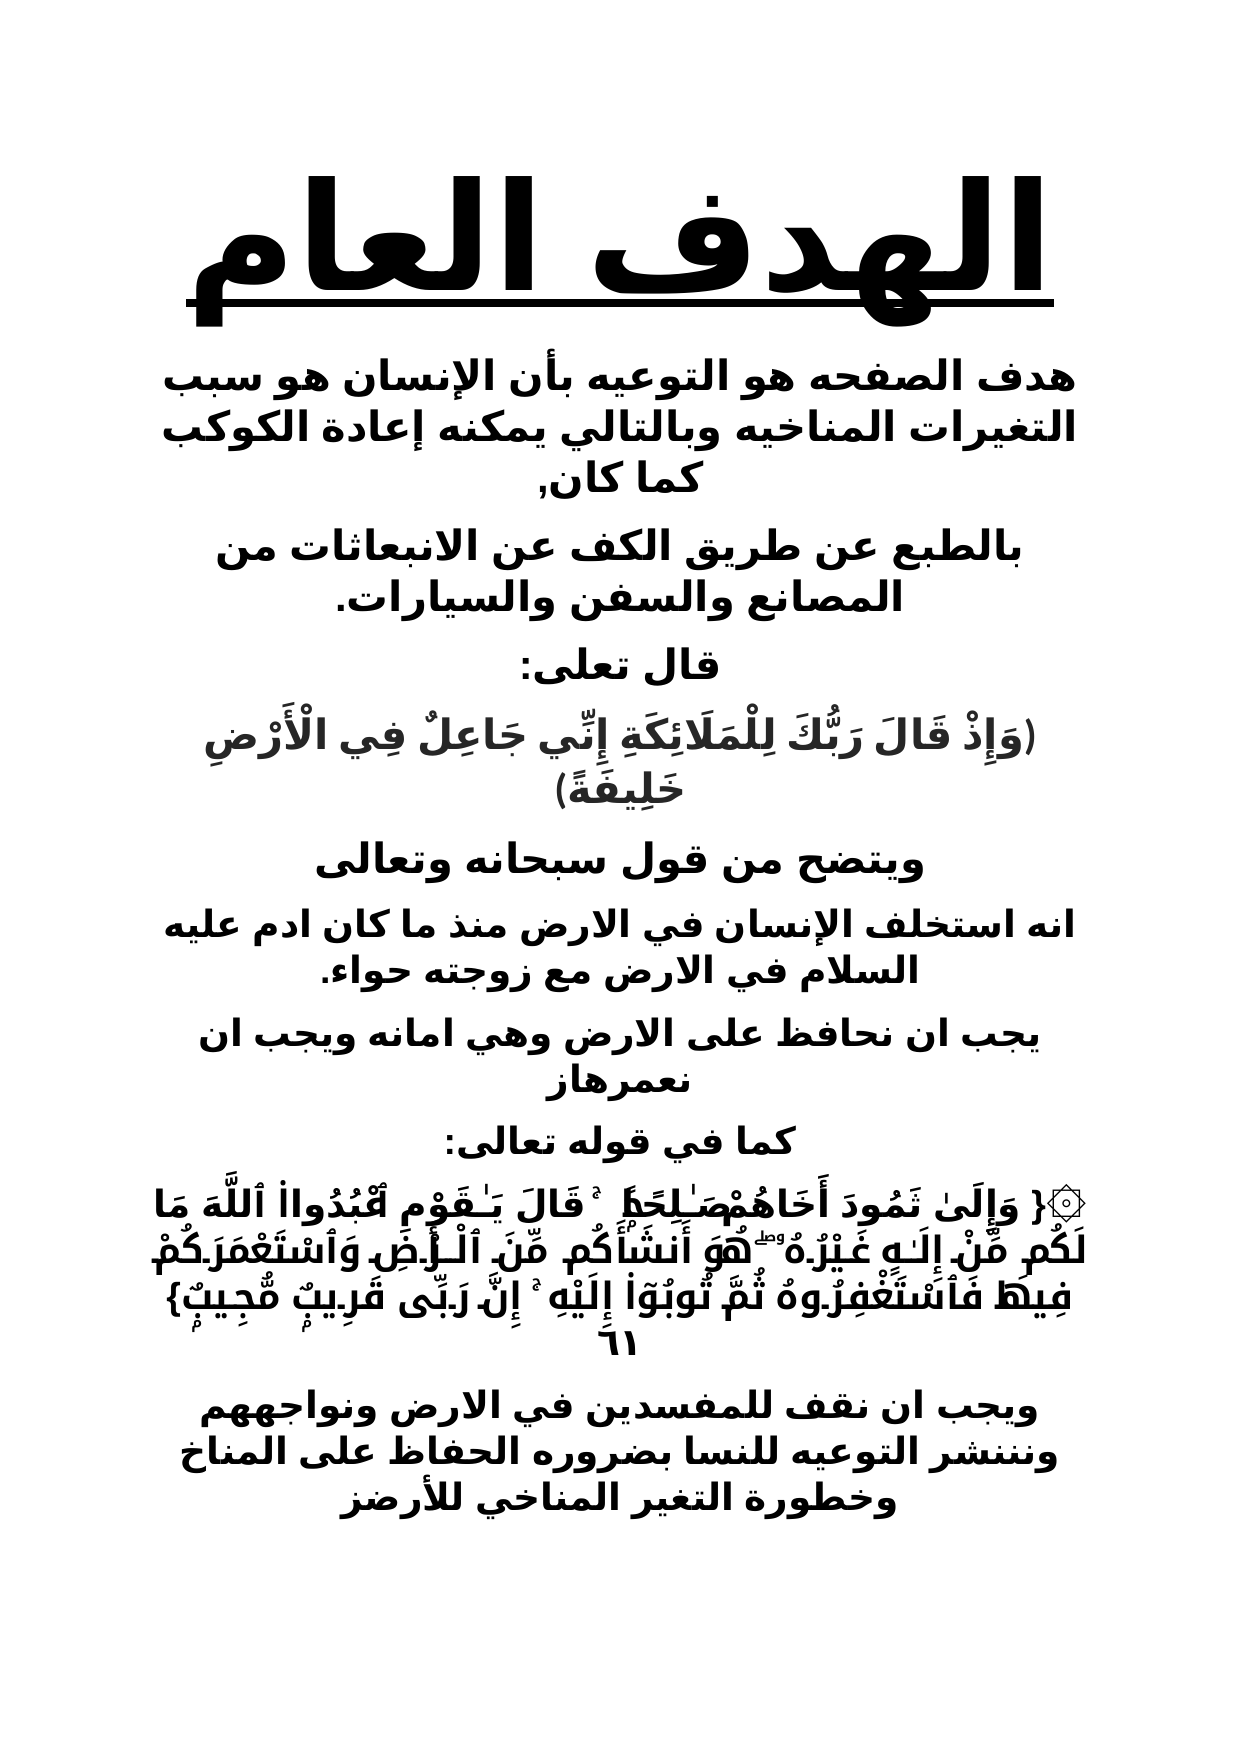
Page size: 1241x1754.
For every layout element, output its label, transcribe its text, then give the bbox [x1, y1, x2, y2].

text هدف الصفحه هو التوعيه بأن الإنسان هو سبب التغيرات المناخيه وبالتالي يمكنه إعادة الكوكب كما كان, [150, 351, 1090, 502]
text انه استخلف الإنسان في الارض منذ ما كان ادم عليه السلام في الارض مع زوجته حواء. [150, 902, 1090, 991]
text كما في قوله تعالى: [150, 1119, 1090, 1163]
text ويجب ان نقف للمفسدين في الارض ونواجههم ونننشر التوعيه للنسا بضروره الحفاظ على المناخ وخطورة التغير المناخي للأرضز [150, 1383, 1090, 1518]
text ويتضح من قول سبحانه وتعالى [150, 834, 1090, 882]
text الهدف العام [150, 150, 1090, 322]
text بالطبع عن طريق الكف عن الانبعاثات من المصانع والسفن والسيارات. [150, 522, 1090, 621]
text (وَإِذْ قَالَ رَبُّكَ لِلْمَلَائِكَةِ إِنِّي جَاعِلٌ فِي الْأَرْضِ خَلِيفَةً) [150, 709, 1090, 814]
text يجب ان نحافظ على الارض وهي امانه ويجب ان نعمرهاز [150, 1011, 1090, 1100]
text ۞{ وَإِلَىٰ ثَمُودَ أَخَاهُمْ صَـٰلِحًۭا ۚ قَالَ يَـٰقَوْمِ ٱعْبُدُوا۟ ٱللَّهَ مَا لَكُم مِّنْ إِلَـٰهٍ غَيْرُهُۥ ۖ هُوَ أَنشَأَكُم مِّنَ ٱلْأَرْضِ وَٱسْتَعْمَرَكُمْ فِيهَا فَٱسْتَغْفِرُوهُ ثُمَّ تُوبُوٓا۟ إِلَيْهِ ۚ إِنَّ رَبِّى قَرِيبٌۭ مُّجِيبٌۭ} ٦١ [150, 1182, 1090, 1363]
text قال تعلى: [150, 641, 1090, 689]
